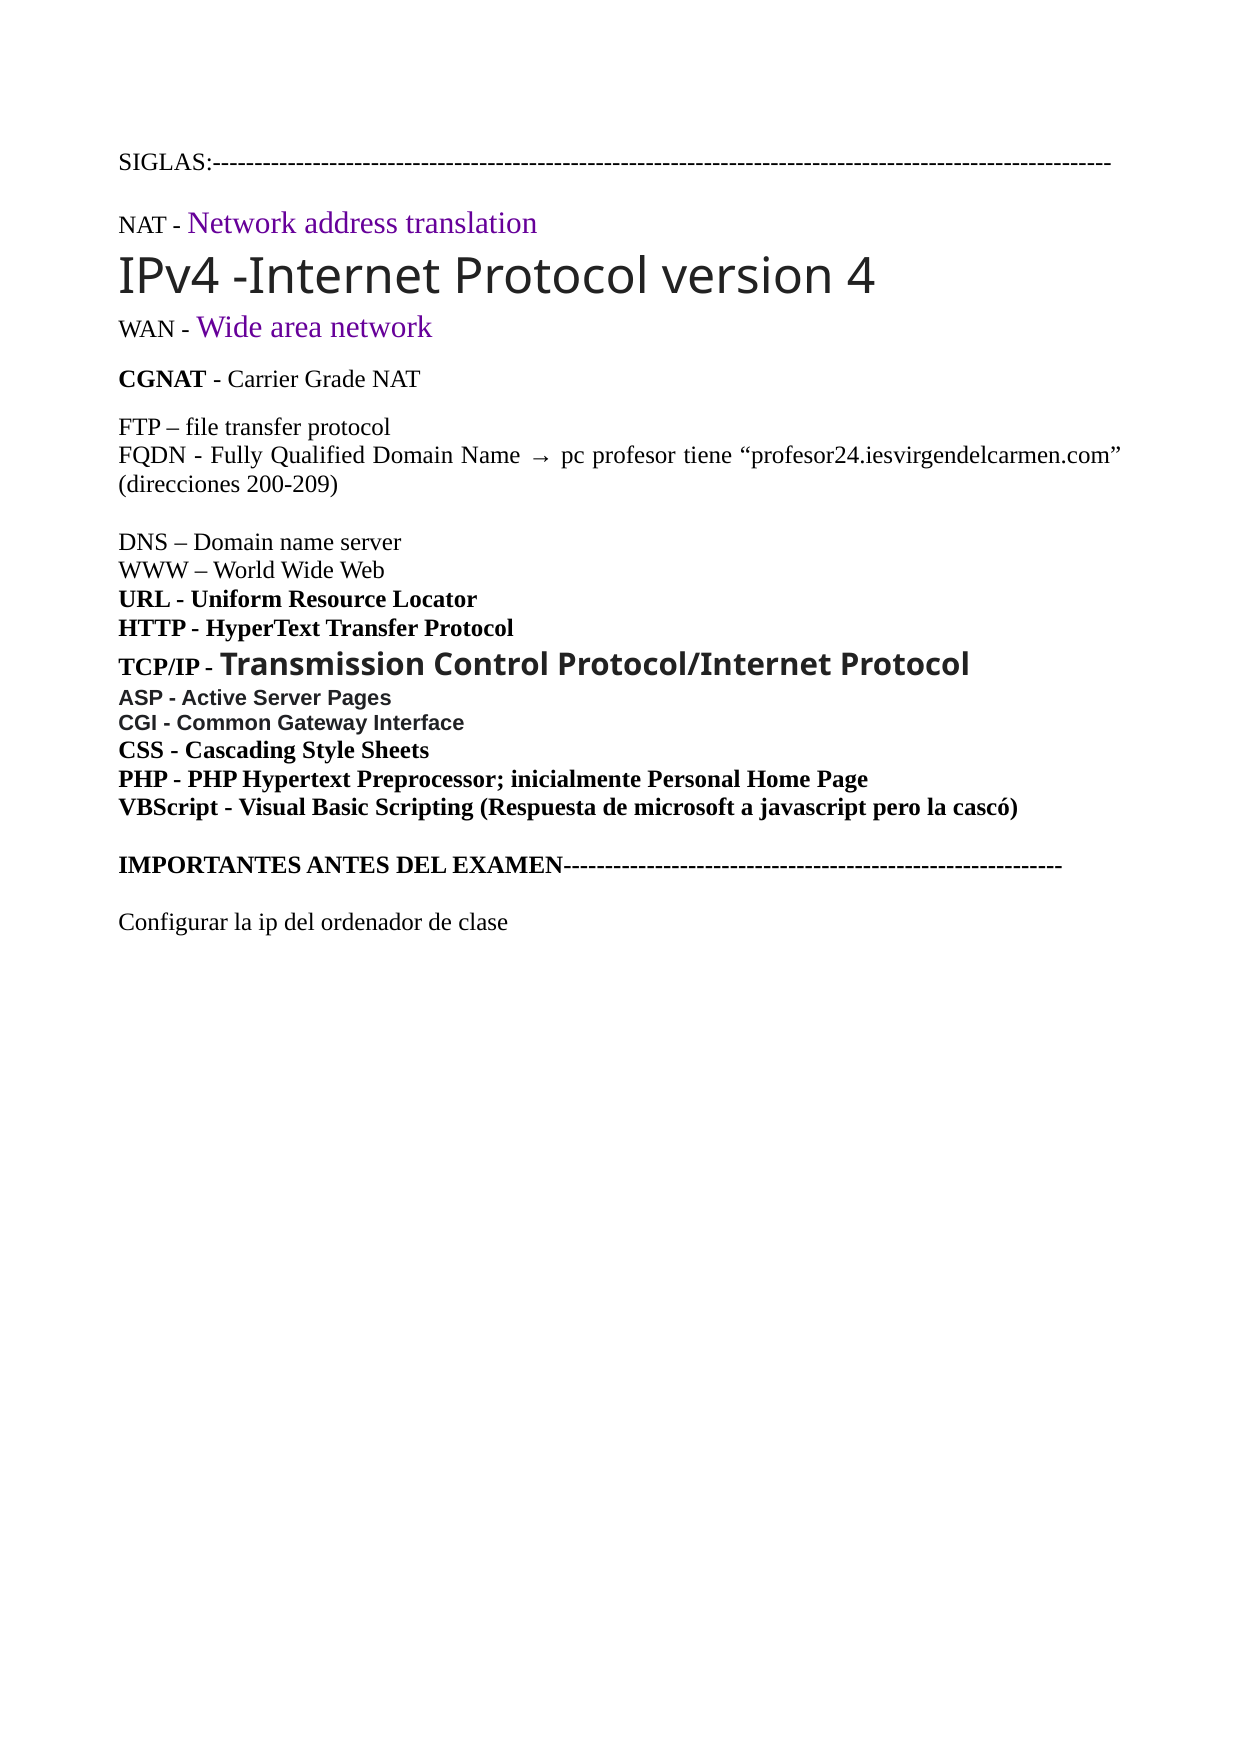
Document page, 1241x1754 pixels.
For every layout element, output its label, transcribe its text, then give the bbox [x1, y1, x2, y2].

text CSS - Cascading Style Sheets [118, 735, 1122, 764]
text SIGLAS:------------------------------------------------------------------------------------------------------------ [118, 147, 1122, 176]
text PHP - PHP Hypertext Preprocessor; inicialmente Personal Home Page [118, 764, 1122, 792]
text CGNAT - Carrier Grade NAT [118, 364, 1122, 393]
text TCP/IP - Transmission Control Protocol/Internet Protocol [118, 642, 1122, 684]
text Configurar la ip del ordenador de clase [118, 907, 1122, 936]
text FQDN - Fully Qualified Domain Name → pc profesor tiene “profesor24.iesvirgendelcarmen.com” (direcciones 200-209) [118, 441, 1122, 498]
text VBScript - Visual Basic Scripting (Respuesta de microsoft a javascript pero la cascó) [118, 792, 1122, 821]
text CGI - Common Gateway Interface [118, 710, 1122, 735]
text DNS – Domain name server [118, 527, 1122, 556]
text NAT - Network address translation [118, 204, 1122, 240]
text IPv4 -Internet Protocol version 4 [118, 240, 1122, 308]
text ASP - Active Server Pages [118, 684, 1122, 710]
text HTTP - HyperText Transfer Protocol [118, 613, 1122, 642]
text URL - Uniform Resource Locator [118, 584, 1122, 613]
text WWW – World Wide Web [118, 556, 1122, 584]
text WAN - Wide area network [118, 308, 1122, 344]
text FTP – file transfer protocol [118, 412, 1122, 441]
text IMPORTANTES ANTES DEL EXAMEN------------------------------------------------------------ [118, 850, 1122, 879]
